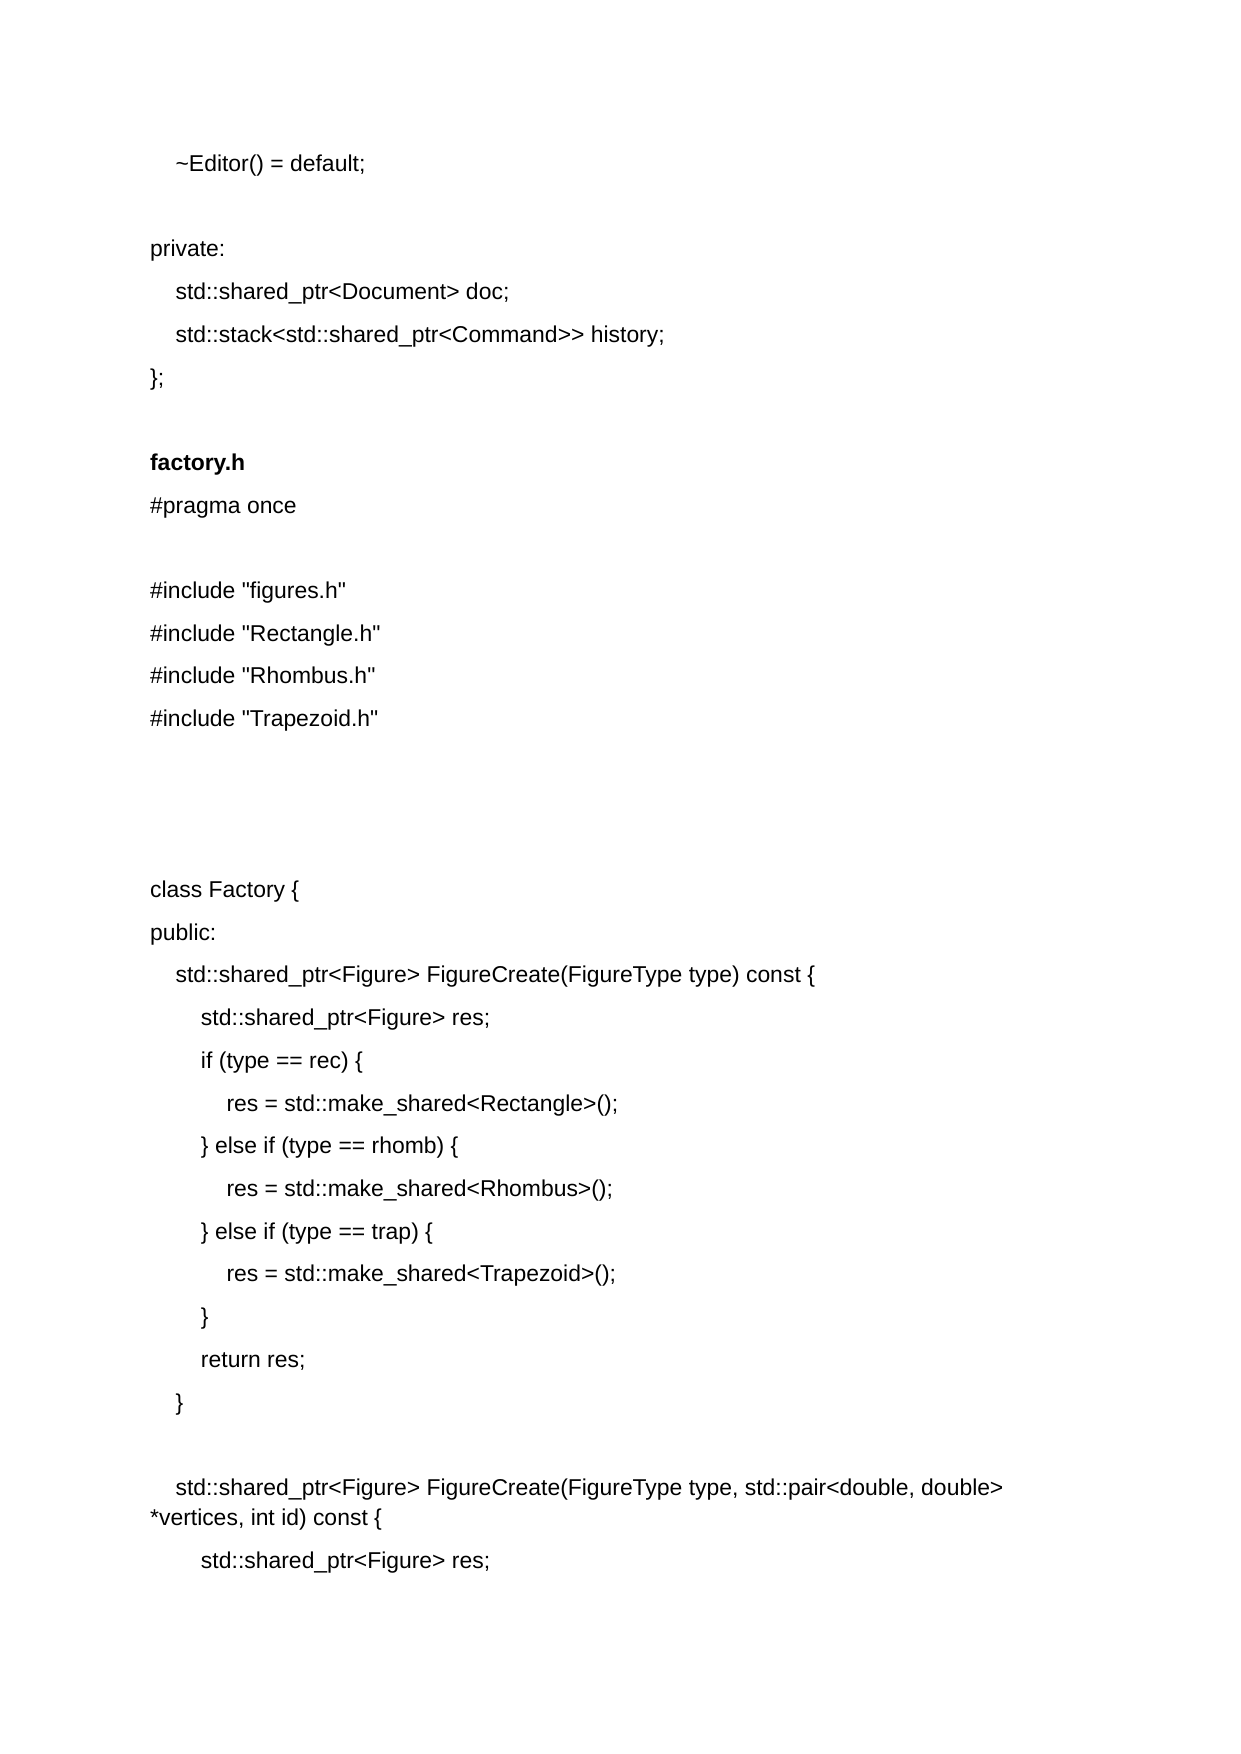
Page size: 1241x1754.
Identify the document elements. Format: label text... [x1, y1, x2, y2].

text } else if (type == trap) { [150, 1218, 1090, 1244]
text std::shared_ptr<Figure> FigureCreate(FigureType type, std::pair<double, double> *vertices, int id) const { [150, 1474, 1090, 1531]
text return res; [150, 1346, 1090, 1372]
text std::shared_ptr<Figure> FigureCreate(FigureType type) const { [150, 961, 1090, 988]
text #pragma once [150, 492, 1090, 518]
text res = std::make_shared<Trapezoid>(); [150, 1260, 1090, 1287]
text } [150, 1303, 1090, 1329]
text #include "Trapezoid.h" [150, 705, 1090, 732]
text }; [150, 363, 1090, 390]
text class Factory { [150, 876, 1090, 902]
text res = std::make_shared<Rhombus>(); [150, 1175, 1090, 1201]
text #include "figures.h" [150, 577, 1090, 603]
text private: [150, 235, 1090, 262]
text res = std::make_shared<Rectangle>(); [150, 1089, 1090, 1116]
text if (type == rec) { [150, 1047, 1090, 1073]
text #include "Rhombus.h" [150, 662, 1090, 689]
text } [150, 1388, 1090, 1415]
text std::shared_ptr<Figure> res; [150, 1547, 1090, 1573]
text ~Editor() = default; [150, 150, 1090, 176]
text std::shared_ptr<Figure> res; [150, 1004, 1090, 1031]
text #include "Rectangle.h" [150, 620, 1090, 646]
text factory.h [150, 449, 1090, 475]
text public: [150, 919, 1090, 945]
text std::shared_ptr<Document> doc; [150, 278, 1090, 304]
text } else if (type == rhomb) { [150, 1132, 1090, 1159]
text std::stack<std::shared_ptr<Command>> history; [150, 321, 1090, 347]
